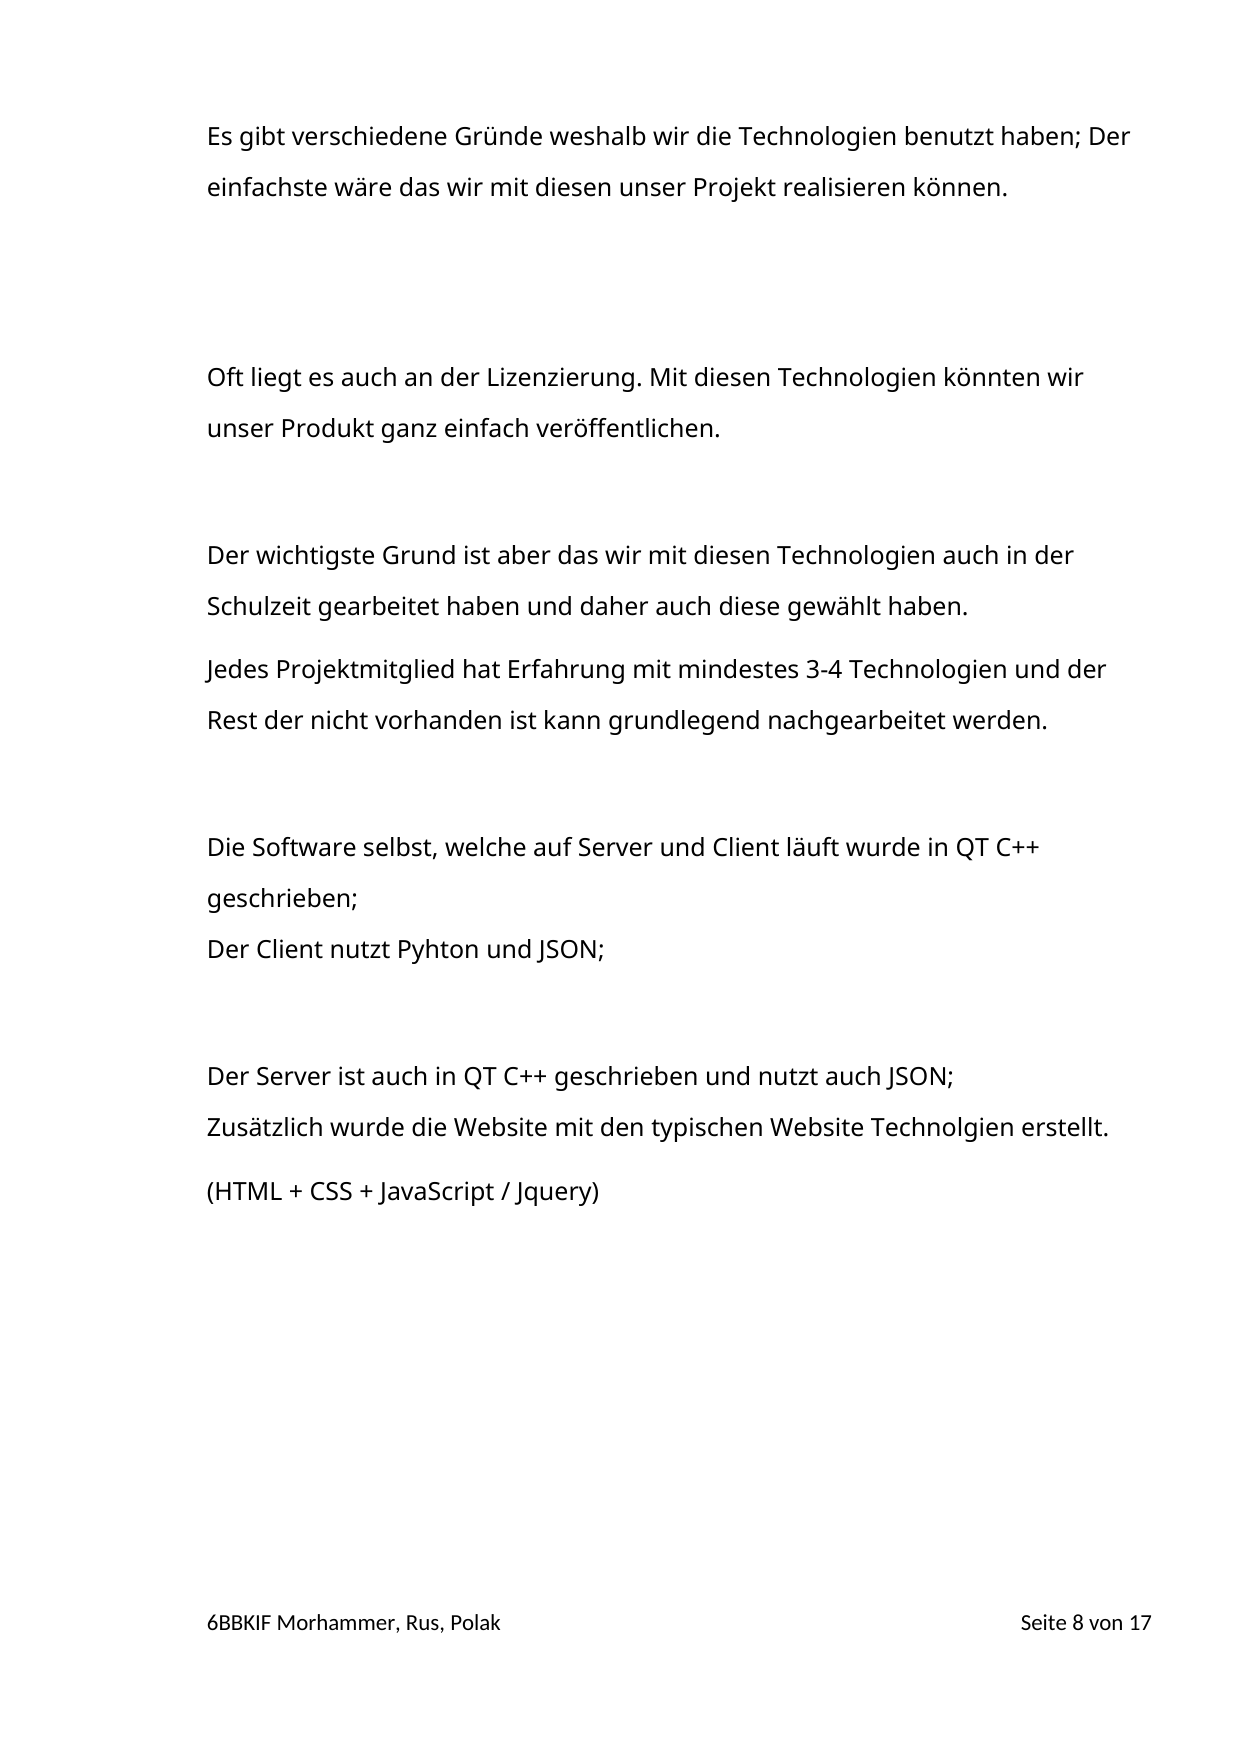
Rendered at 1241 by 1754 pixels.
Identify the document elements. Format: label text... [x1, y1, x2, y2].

text Jedes Projektmitglied hat Erfahrung mit mindestes 3-4 Technologien und der Rest der nicht vorhanden ist kann grundlegend nachgearbeitet werden. [207, 652, 1152, 737]
text Der wichtigste Grund ist aber das wir mit diesen Technologien auch in der Schulzeit gearbeitet haben und daher auch diese gewählt haben. [207, 537, 1152, 622]
text Es gibt verschiedene Gründe weshalb wir die Technologien benutzt haben; Der einfachste wäre das wir mit diesen unser Projekt realisieren können. [207, 118, 1152, 203]
text (HTML + CSS + JavaScript / Jquery) [207, 1173, 1152, 1207]
text Der Server ist auch in QT C++ geschrieben und nutzt auch JSON; Zusätzlich wurde die Website mit den typischen Website Technolgien erstellt. [207, 1059, 1152, 1144]
text Die Software selbst, welche auf Server und Client läuft wurde in QT C++ geschrieben; Der Client nutzt Pyhton und JSON; [207, 830, 1152, 966]
text Oft liegt es auch an der Lizenzierung. Mit diesen Technologien könnten wir unser Produkt ganz einfach veröffentlichen. [207, 359, 1152, 444]
